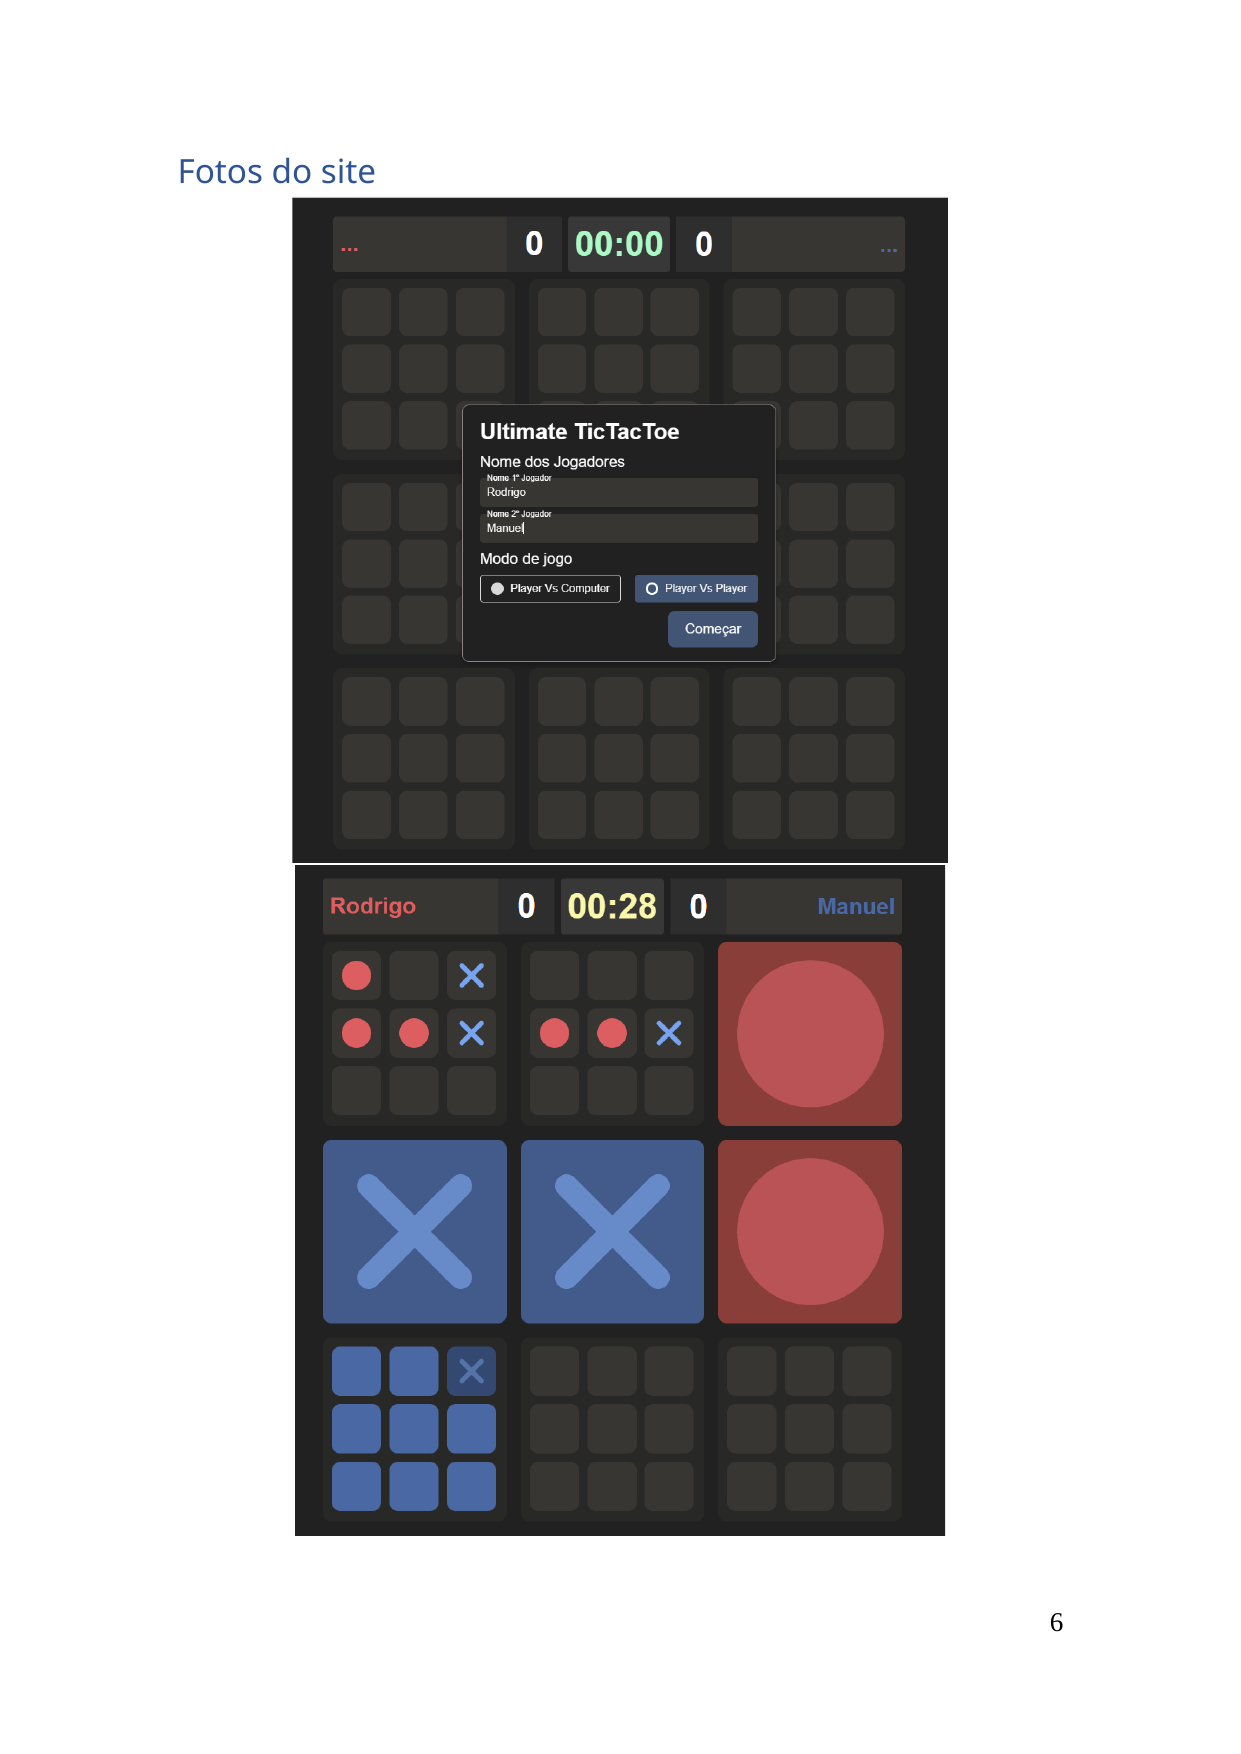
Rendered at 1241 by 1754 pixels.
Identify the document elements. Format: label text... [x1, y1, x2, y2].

subtitle Fotos do site [177, 148, 1063, 193]
